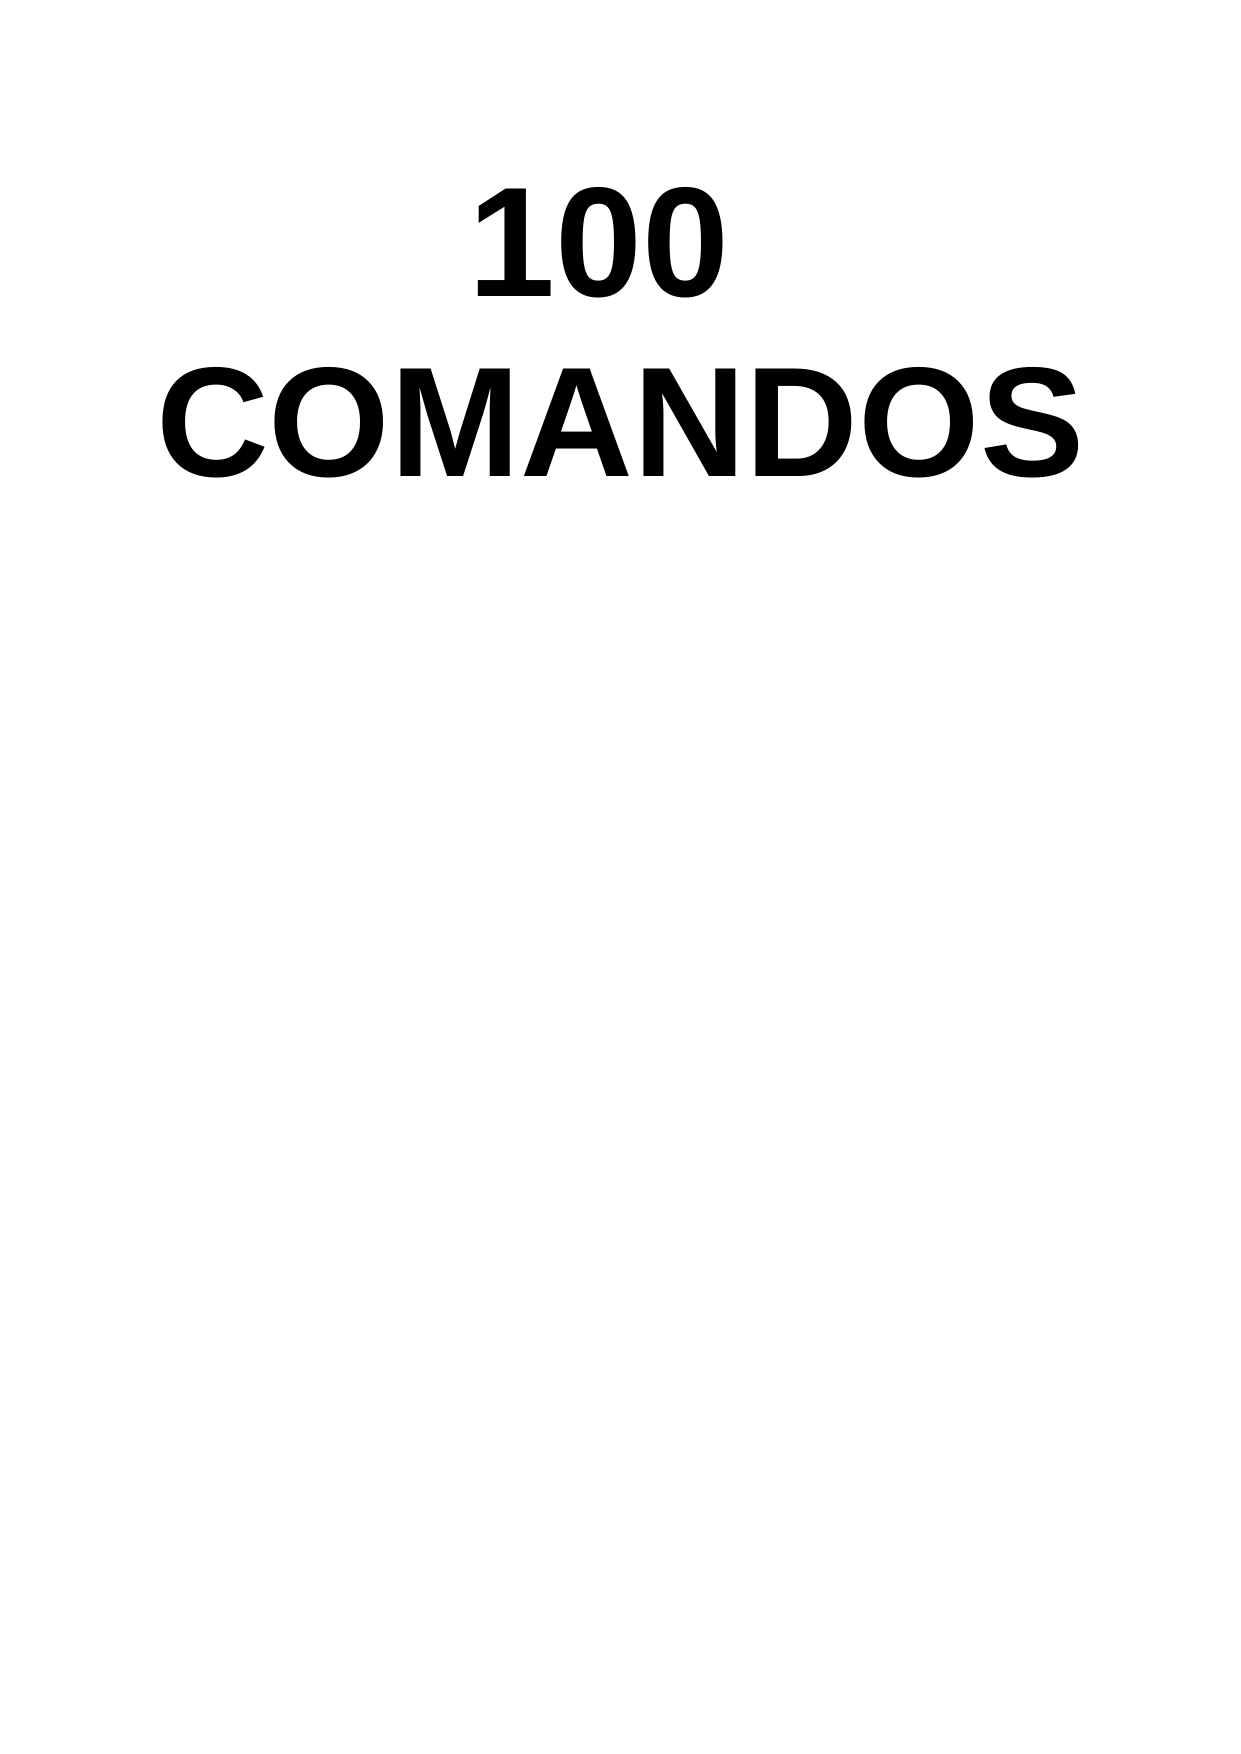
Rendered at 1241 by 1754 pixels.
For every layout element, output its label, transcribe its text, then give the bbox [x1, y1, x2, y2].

text COMANDOS [150, 330, 1090, 509]
text 100 [150, 150, 1090, 330]
